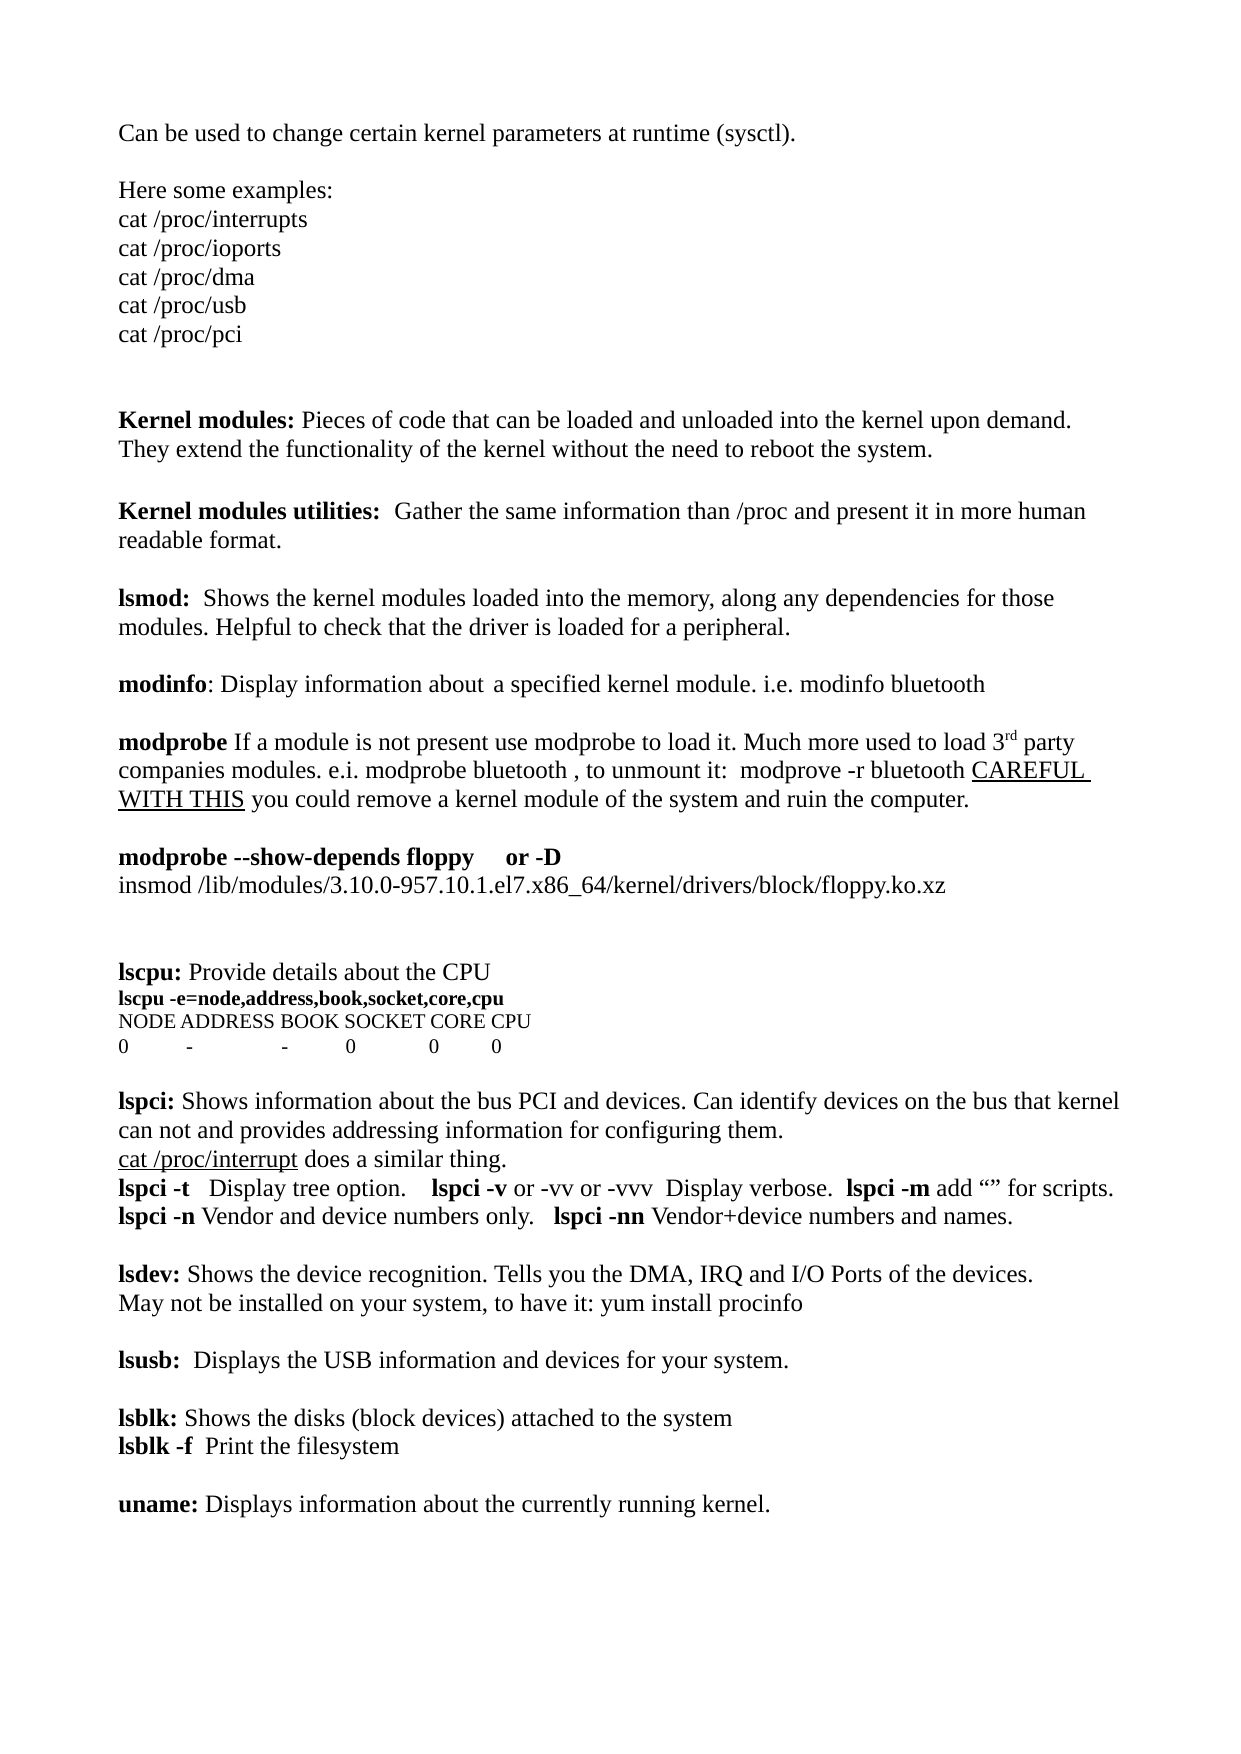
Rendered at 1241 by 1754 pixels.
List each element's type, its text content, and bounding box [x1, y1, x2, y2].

text cat /proc/interrupts [118, 204, 1122, 233]
text Kernel modules utilities: Gather the same information than /proc and present it in more human readable format. [118, 492, 1122, 554]
text lsmod: Shows the kernel modules loaded into the memory, along any dependencies for those modules. Helpful to check that the driver is loaded for a peripheral. [118, 583, 1122, 640]
text lsdev: Shows the device recognition. Tells you the DMA, IRQ and I/O Ports of the devices. [118, 1259, 1122, 1288]
text lspci -n Vendor and device numbers only. lspci -nn Vendor+device numbers and names. [118, 1201, 1122, 1230]
text modprobe If a module is not present use modprobe to load it. Much more used to load 3rd party companies modules. e.i. modprobe bluetooth , to unmount it: modprove -r bluetooth CAREFUL WITH THIS you could remove a kernel module of the system and ruin the computer. [118, 727, 1122, 813]
text cat /proc/interrupt does a similar thing. [118, 1144, 1122, 1173]
text lscpu -e=node,address,book,socket,core,cpu [118, 985, 1122, 1009]
text cat /proc/pci [118, 319, 1122, 348]
text cat /proc/ioports [118, 233, 1122, 262]
text lsusb: Displays the USB information and devices for your system. [118, 1345, 1122, 1374]
text lspci -t Display tree option. lspci -v or -vv or -vvv Display verbose. lspci -m add “” for scripts. [118, 1173, 1122, 1201]
text 0 - - 0 0 0 [118, 1033, 1122, 1058]
text Can be used to change certain kernel parameters at runtime (sysctl). [118, 118, 1122, 147]
text Here some examples: [118, 176, 1122, 204]
text lspci: Shows information about the bus PCI and devices. Can identify devices on the bus that kernel can not and provides addressing information for configuring them. [118, 1086, 1122, 1144]
text May not be installed on your system, to have it: yum install procinfo [118, 1288, 1122, 1316]
text NODE ADDRESS BOOK SOCKET CORE CPU [118, 1009, 1122, 1033]
text cat /proc/usb [118, 291, 1122, 319]
text Kernel modules: Pieces of code that can be loaded and unloaded into the kernel upon demand. They extend the functionality of the kernel without the need to reboot the system. [118, 406, 1122, 463]
text lsblk: Shows the disks (block devices) attached to the system [118, 1403, 1122, 1431]
text modinfo: Display information about a specified kernel module. i.e. modinfo bluetooth [118, 669, 1122, 698]
text insmod /lib/modules/3.10.0-957.10.1.el7.x86_64/kernel/drivers/block/floppy.ko.xz [118, 870, 1122, 899]
text cat /proc/dma [118, 262, 1122, 291]
text lscpu: Provide details about the CPU [118, 957, 1122, 985]
text lsblk -f Print the filesystem [118, 1431, 1122, 1460]
text modprobe --show-depends floppy or -D [118, 842, 1122, 870]
text uname: Displays information about the currently running kernel. [118, 1489, 1122, 1518]
